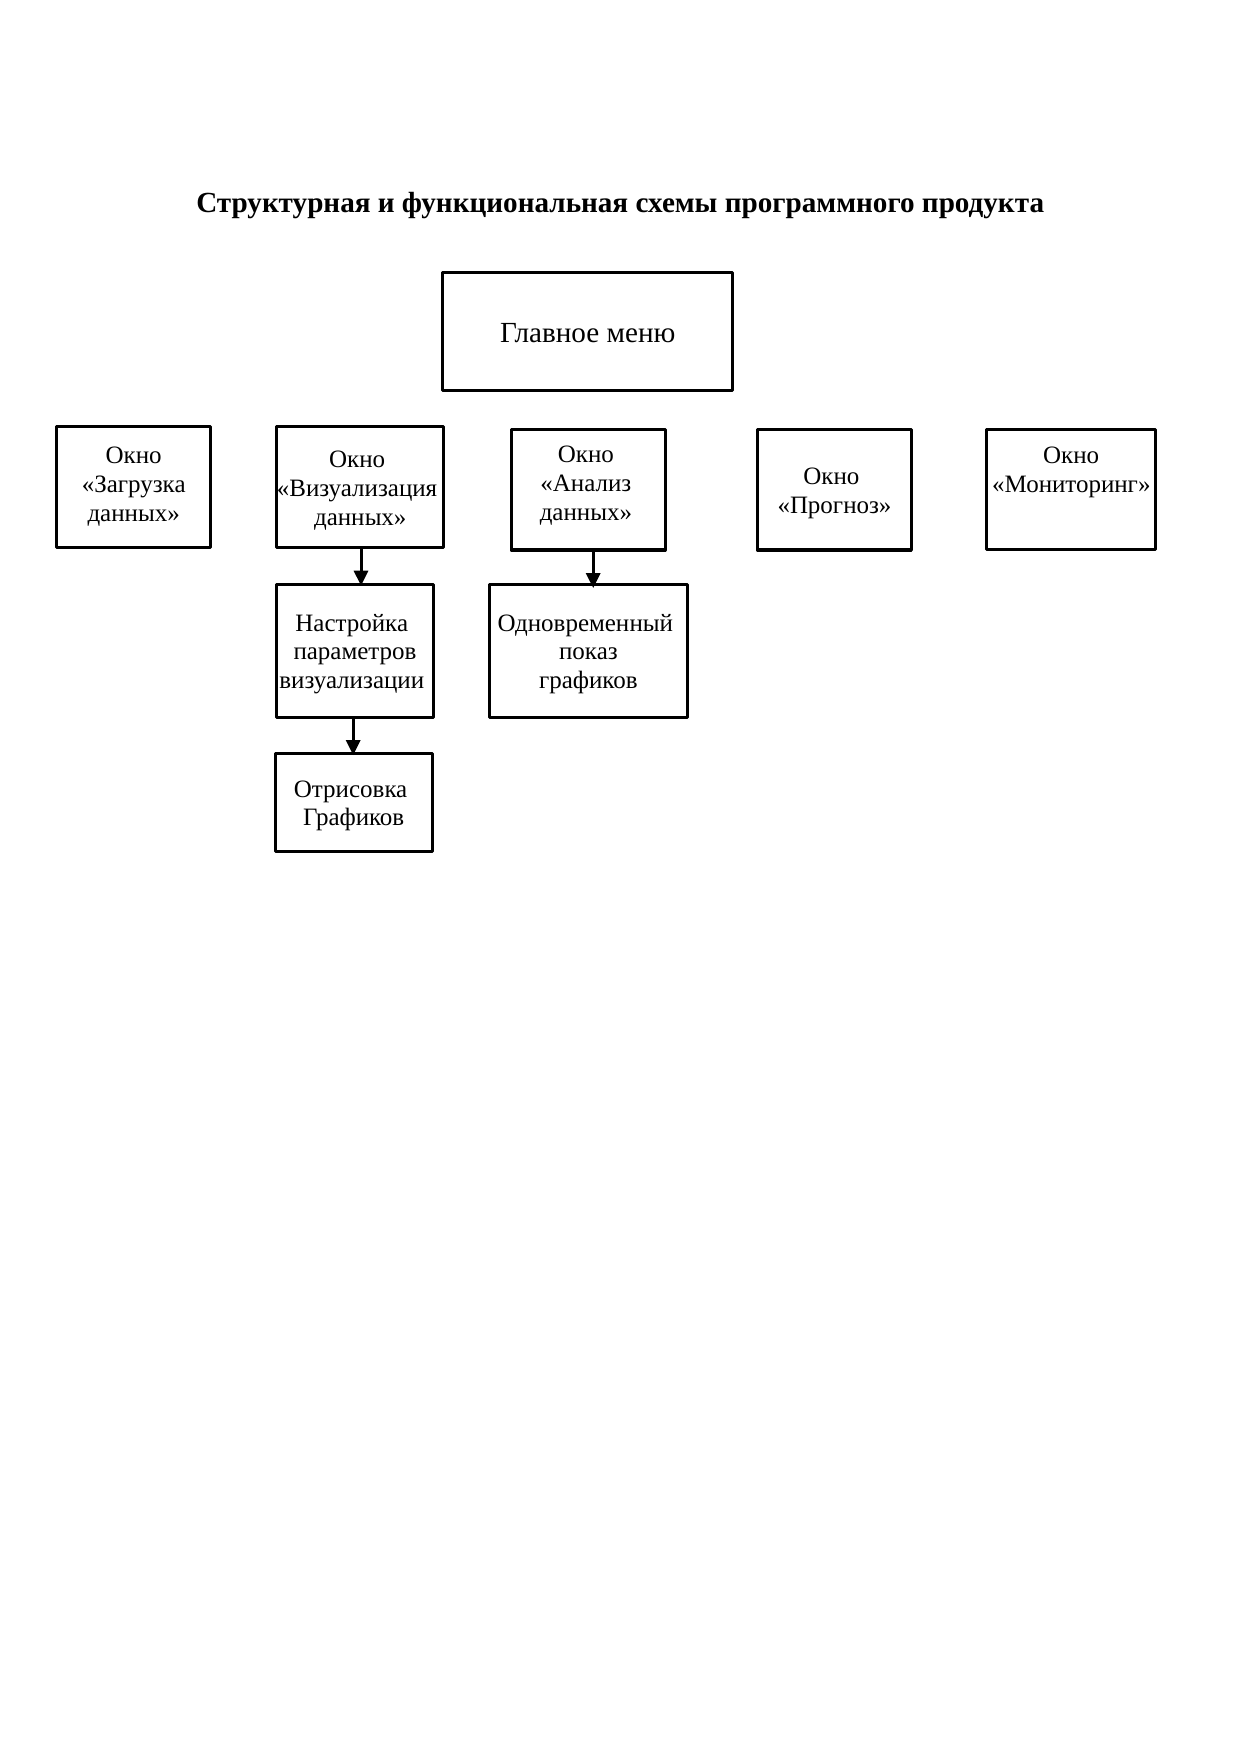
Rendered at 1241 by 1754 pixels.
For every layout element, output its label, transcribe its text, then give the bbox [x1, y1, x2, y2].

text Структурная и функциональная схемы программного продукта [118, 185, 1122, 219]
